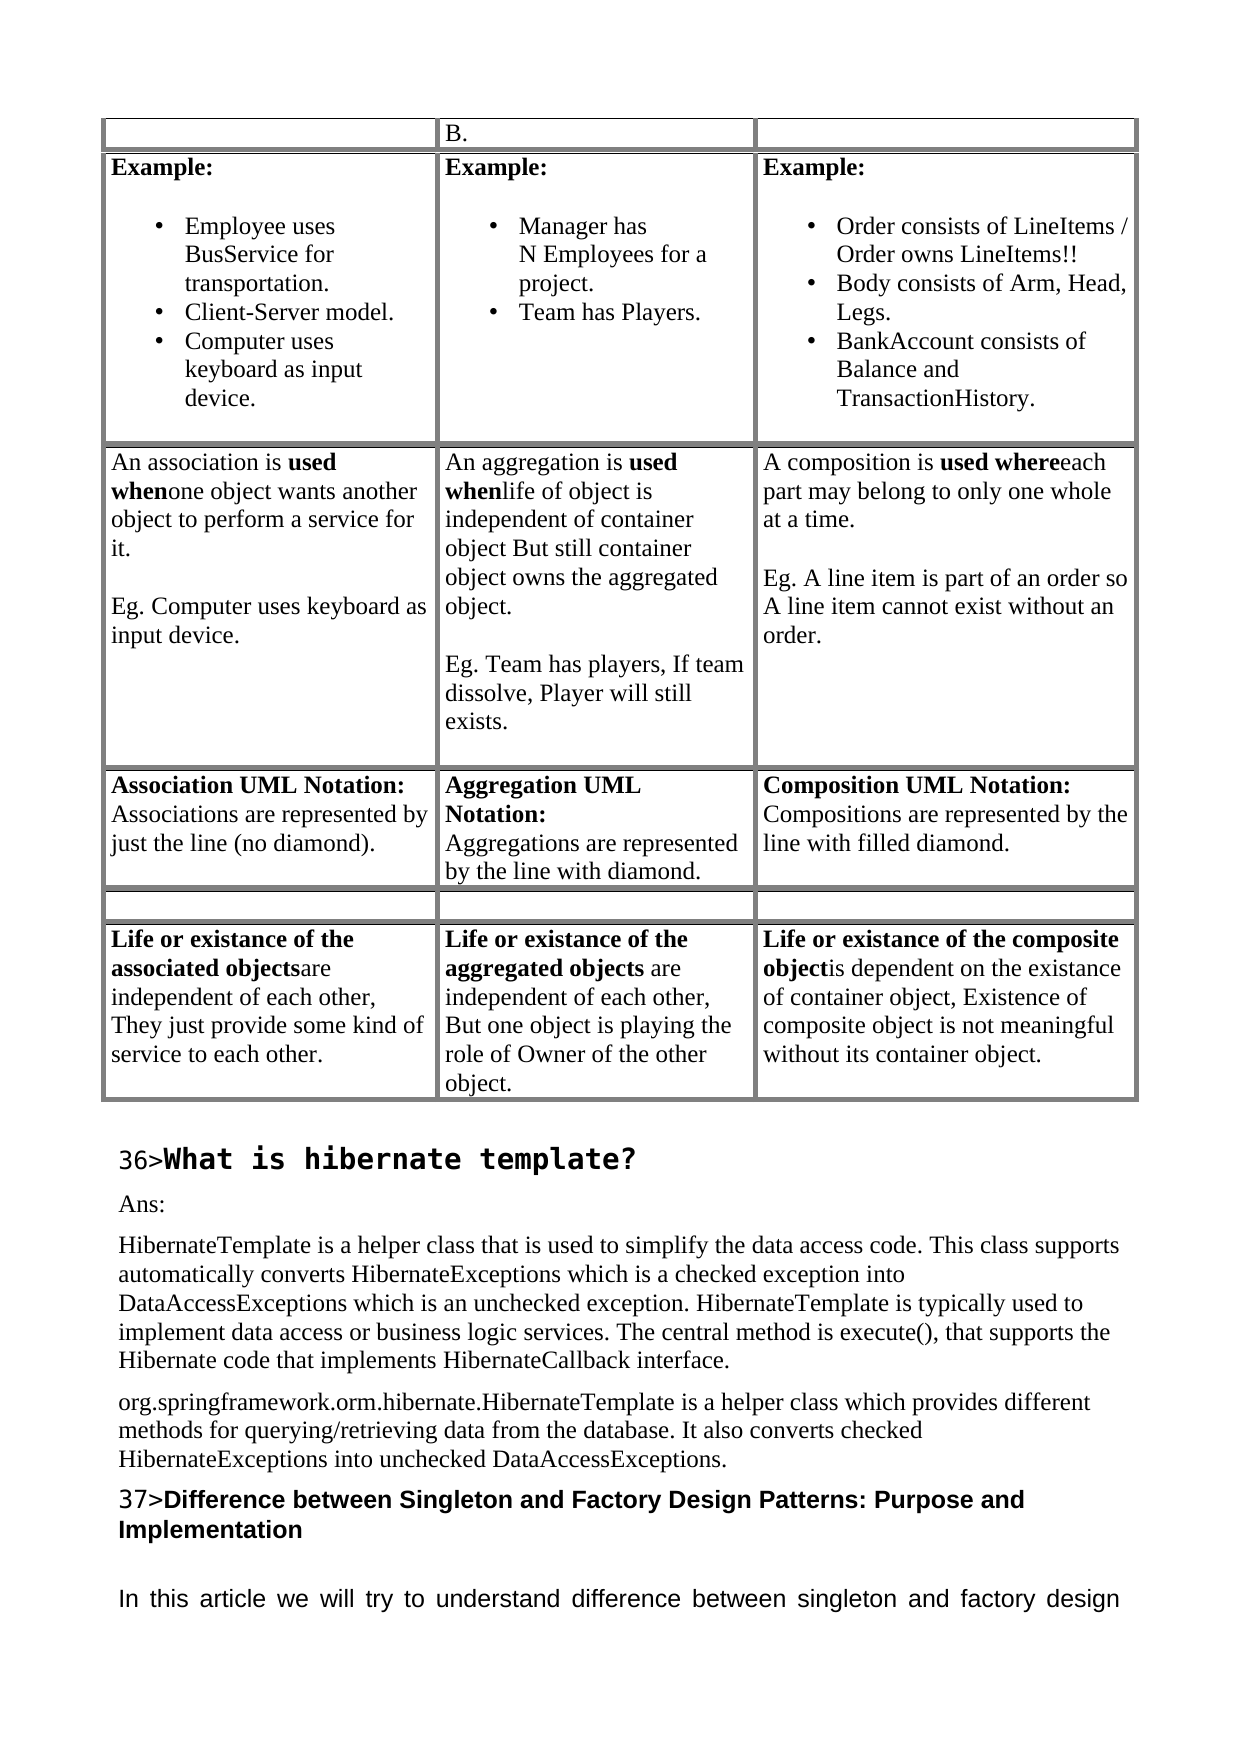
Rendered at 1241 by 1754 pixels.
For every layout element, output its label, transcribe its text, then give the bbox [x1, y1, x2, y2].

table_cell An association is used whenone object wants another object to perform a service for it. Eg. Computer uses keyboard as input device. [106, 448, 435, 765]
table_cell [440, 892, 753, 919]
table_cell Example: Employee uses BusService for transportation. Client-Server model. Computer uses keyboard as input device. [106, 154, 435, 441]
table_cell Life or existance of the associated objectsare independent of each other, They just provide some kind of service to each other. [106, 925, 435, 1097]
table_cell [758, 892, 1134, 919]
text In this article we will try to understand difference between singleton and factory design [118, 1584, 1122, 1613]
text 36>What is hibernate template? [118, 1143, 1122, 1177]
table_cell Composition UML Notation: Compositions are represented by the line with filled diamond. [758, 771, 1134, 885]
table_cell [106, 892, 435, 919]
table_cell Life or existance of the composite objectis dependent on the existance of container object, Existence of composite object is not meaningful without its container object. [758, 925, 1134, 1097]
table_cell [106, 119, 435, 147]
text 37>Difference between Singleton and Factory Design Patterns: Purpose and Implementation [118, 1485, 1122, 1543]
table_cell [758, 119, 1134, 147]
table_cell Life or existance of the aggregated objects are independent of each other, But one object is playing the role of Owner of the other object. [440, 925, 753, 1097]
table_cell Aggregation UML Notation: Aggregations are represented by the line with diamond. [440, 771, 753, 885]
text org.springframework.orm.hibernate.HibernateTemplate is a helper class which provides different methods for querying/retrieving data from the database. It also converts checked HibernateExceptions into unchecked DataAccessExceptions. [118, 1387, 1122, 1473]
table_cell B. [440, 119, 753, 147]
text Ans: [118, 1189, 1122, 1218]
table_cell An aggregation is used whenlife of object is independent of container object But still container object owns the aggregated object. Eg. Team has players, If team dissolve, Player will still exists. [440, 448, 753, 765]
table_cell Example: Manager has N Employees for a project. Team has Players. [440, 154, 753, 441]
text HibernateTemplate is a helper class that is used to simplify the data access code. This class supports automatically converts HibernateExceptions which is a checked exception into DataAccessExceptions which is an unchecked exception. HibernateTemplate is typically used to implement data access or business logic services. The central method is execute(), that supports the Hibernate code that implements HibernateCallback interface. [118, 1230, 1122, 1374]
table_cell A composition is used whereeach part may belong to only one whole at a time. Eg. A line item is part of an order so A line item cannot exist without an order. [758, 448, 1134, 765]
table_cell Example: Order consists of LineItems / Order owns LineItems!! Body consists of Arm, Head, Legs. BankAccount consists of Balance and TransactionHistory. [758, 154, 1134, 441]
table_cell Association UML Notation: Associations are represented by just the line (no diamond). [106, 771, 435, 885]
